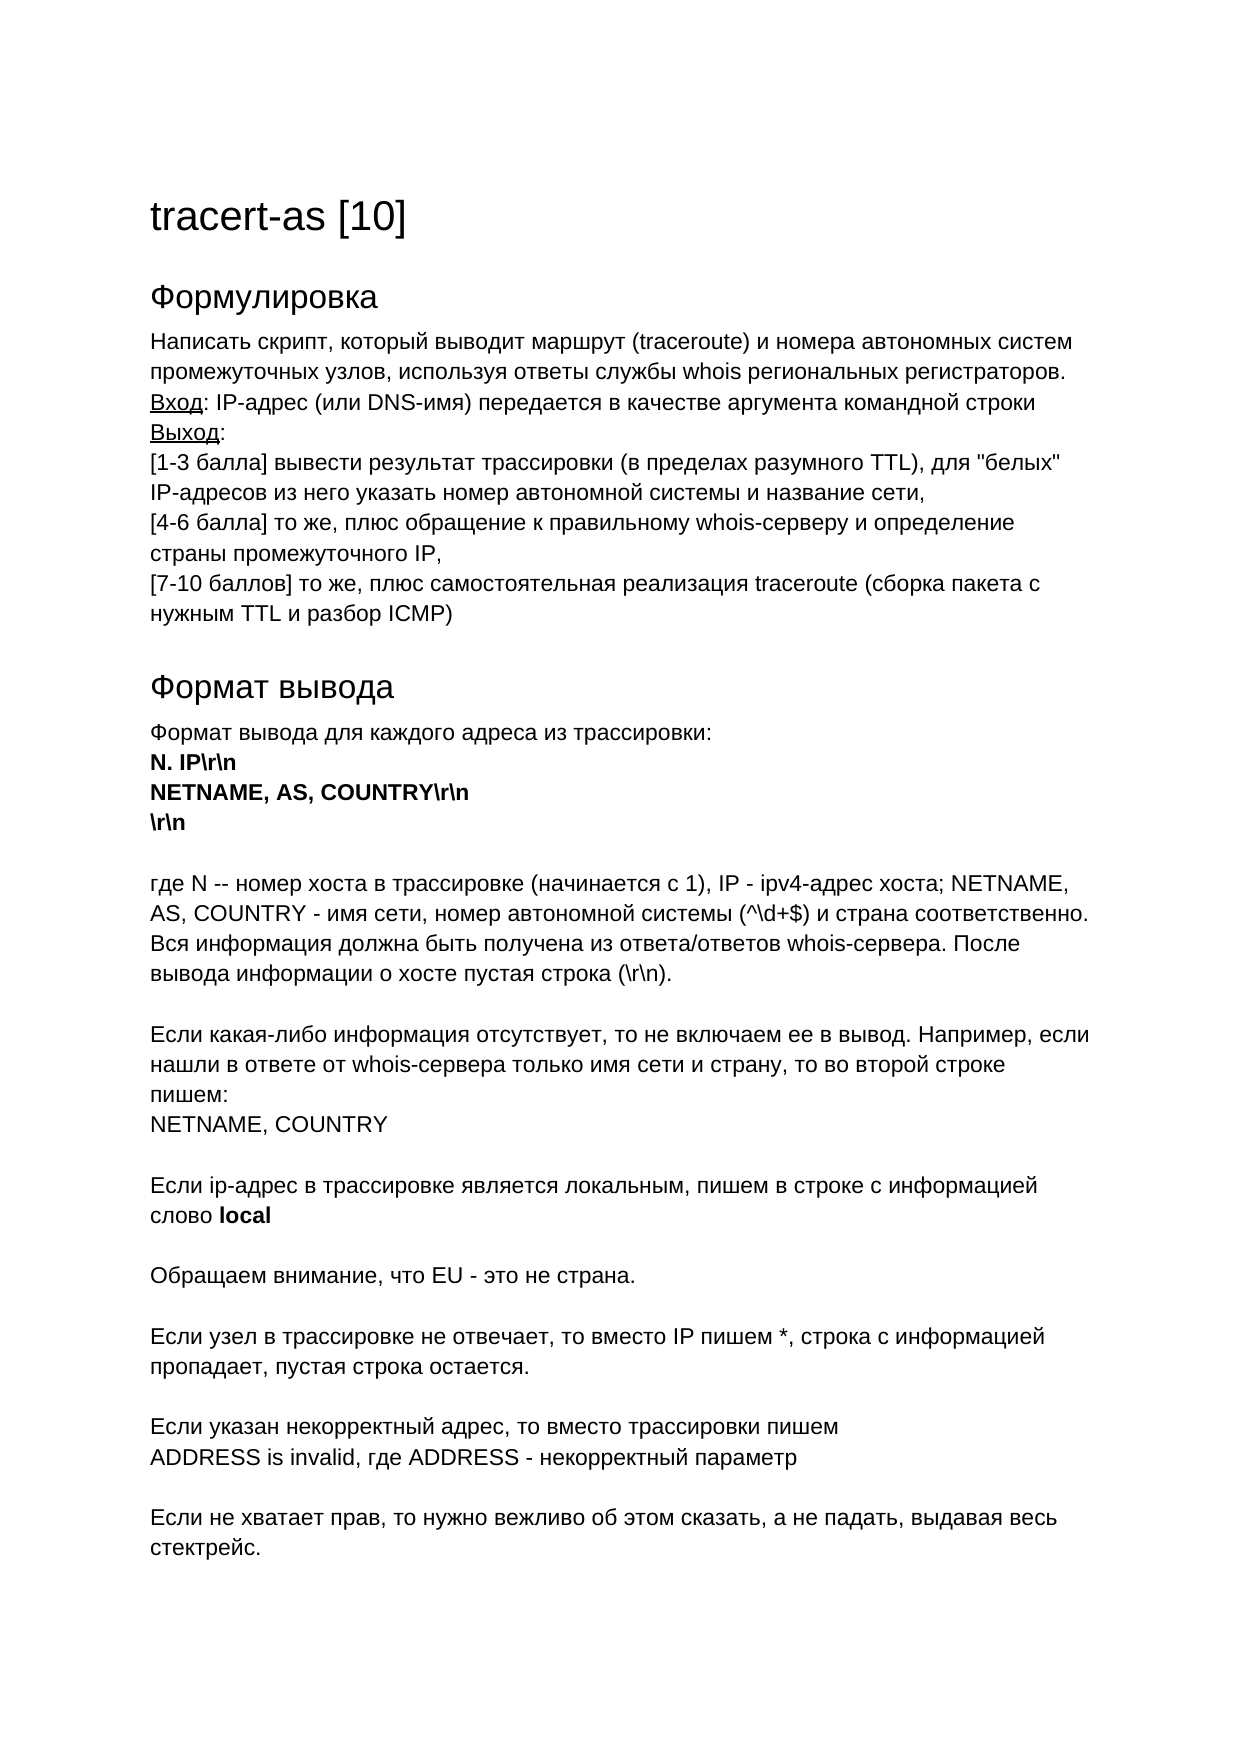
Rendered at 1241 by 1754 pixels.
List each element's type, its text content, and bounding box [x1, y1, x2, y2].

subtitle Формулировка [150, 277, 1090, 316]
text [1-3 балла] вывести результат трассировки (в пределах разумного TTL), для "белых" IP-адресов из него указать номер автономной системы и название сети, [150, 449, 1090, 505]
subtitle Формат вывода [150, 668, 1090, 706]
text Если какая-либо информация отсутствует, то не включаем ее в вывод. Например, если нашли в ответе от whois-сервера только имя сети и страну, то во второй строке пишем: [150, 1021, 1090, 1107]
text ADDRESS is invalid, где ADDRESS - некорректный параметр [150, 1443, 1090, 1470]
text Если не хватает прав, то нужно вежливо об этом сказать, а не падать, выдавая весь стектрейс. [150, 1504, 1090, 1561]
text Выход: [150, 419, 1090, 445]
text Вход: IP-адрес (или DNS-имя) передается в качестве аргумента командной строки [150, 388, 1090, 415]
subtitle tracert-as [10] [150, 192, 1090, 239]
text Если ip-адрес в трассировке является локальным, пишем в строке с информацией слово local [150, 1172, 1090, 1228]
text \r\n [150, 809, 1090, 836]
text Если узел в трассировке не отвечает, то вместо IP пишем *, строка с информацией пропадает, пустая строка остается. [150, 1323, 1090, 1379]
text Формат вывода для каждого адреса из трассировки: [150, 718, 1090, 745]
text NETNAME, AS, COUNTRY\r\n [150, 779, 1090, 805]
text [4-6 балла] то же, плюс обращение к правильному whois-серверу и определение страны промежуточного IP, [150, 509, 1090, 566]
text Обращаем внимание, что EU - это не страна. [150, 1262, 1090, 1289]
text где N -- номер хоста в трассировке (начинается с 1), IP - ipv4-адрес хоста; NETNAME, AS, COUNTRY - имя сети, номер автономной системы (^\d+$) и страна соответственно. Вся информация должна быть получена из ответа/ответов whois-сервера. После вывода информации о хосте пустая строка (\r\n). [150, 869, 1090, 987]
text N. IP\r\n [150, 749, 1090, 775]
text Написать скрипт, который выводит маршрут (traceroute) и номера автономных систем промежуточных узлов, используя ответы службы whois региональных регистраторов. [150, 328, 1090, 384]
text Если указан некорректный адрес, то вместо трассировки пишем [150, 1413, 1090, 1440]
text NETNAME, COUNTRY [150, 1111, 1090, 1138]
text [7-10 баллов] то же, плюс самостоятельная реализация traceroute (сборка пакета с нужным TTL и разбор ICMP) [150, 570, 1090, 626]
